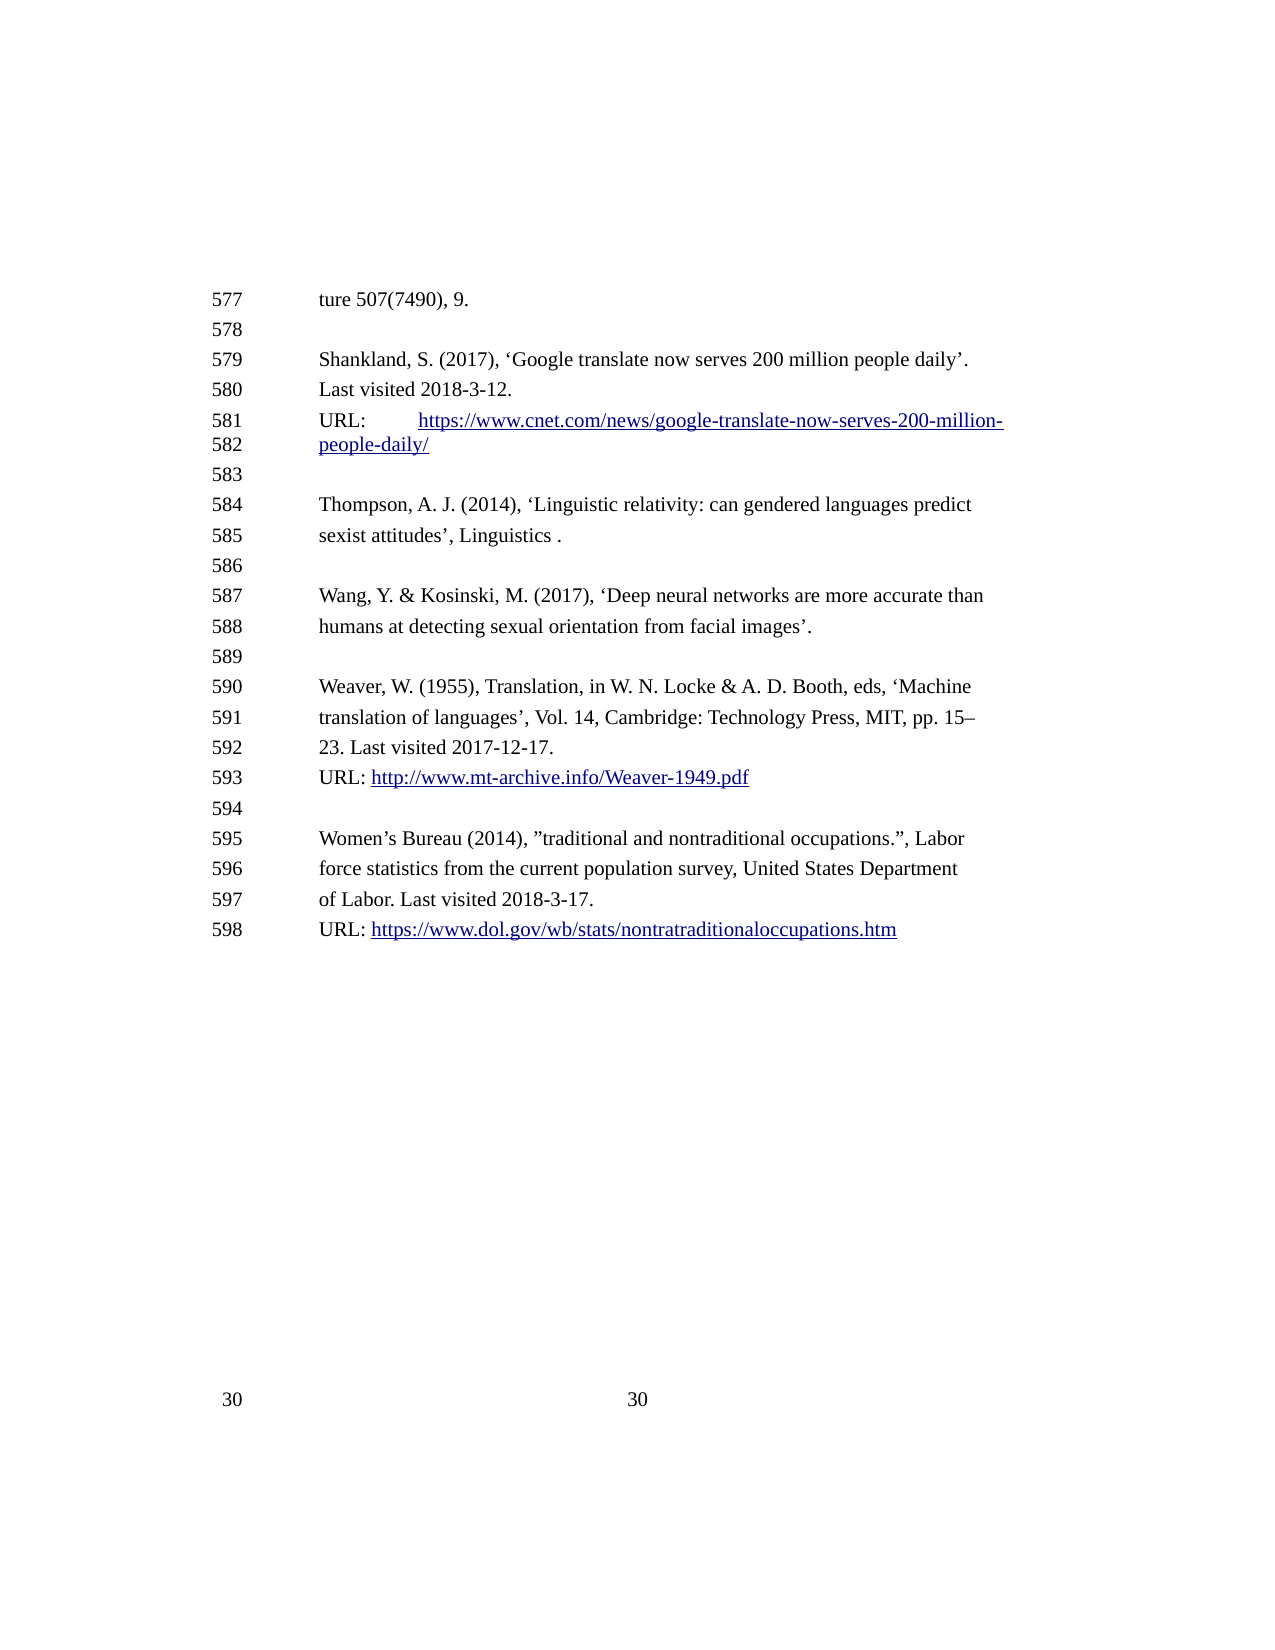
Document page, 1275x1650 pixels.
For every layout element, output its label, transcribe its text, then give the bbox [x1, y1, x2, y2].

text ture 507(7490), 9. [318, 286, 1003, 311]
text Wang, Y. & Kosinski, M. (2017), ‘Deep neural networks are more accurate than [318, 583, 1003, 607]
text translation of languages’, Vol. 14, Cambridge: Technology Press, MIT, pp. 15– [318, 704, 1003, 729]
text URL: https://www.dol.gov/wb/stats/nontratraditionaloccupations.htm [318, 917, 1003, 941]
text URL: https://www.cnet.com/news/google-translate-now-serves-200-million-people-daily/ [318, 408, 1003, 456]
text 23. Last visited 2017-12-17. [318, 735, 1003, 759]
text force statistics from the current population survey, United States Department [318, 856, 1003, 880]
text Last visited 2018-3-12. [318, 377, 1003, 401]
text sexist attitudes’, Linguistics . [318, 523, 1003, 547]
text humans at detecting sexual orientation from facial images’. [318, 614, 1003, 638]
text Shankland, S. (2017), ‘Google translate now serves 200 million people daily’. [318, 347, 1003, 371]
text Weaver, W. (1955), Translation, in W. N. Locke & A. D. Booth, eds, ‘Machine [318, 674, 1003, 698]
text Thompson, A. J. (2014), ‘Linguistic relativity: can gendered languages predict [318, 492, 1003, 516]
text URL: http://www.mt-archive.info/Weaver-1949.pdf [318, 765, 1003, 789]
text Women’s Bureau (2014), ”traditional and nontraditional occupations.”, Labor [318, 826, 1003, 850]
text of Labor. Last visited 2018-3-17. [318, 886, 1003, 911]
